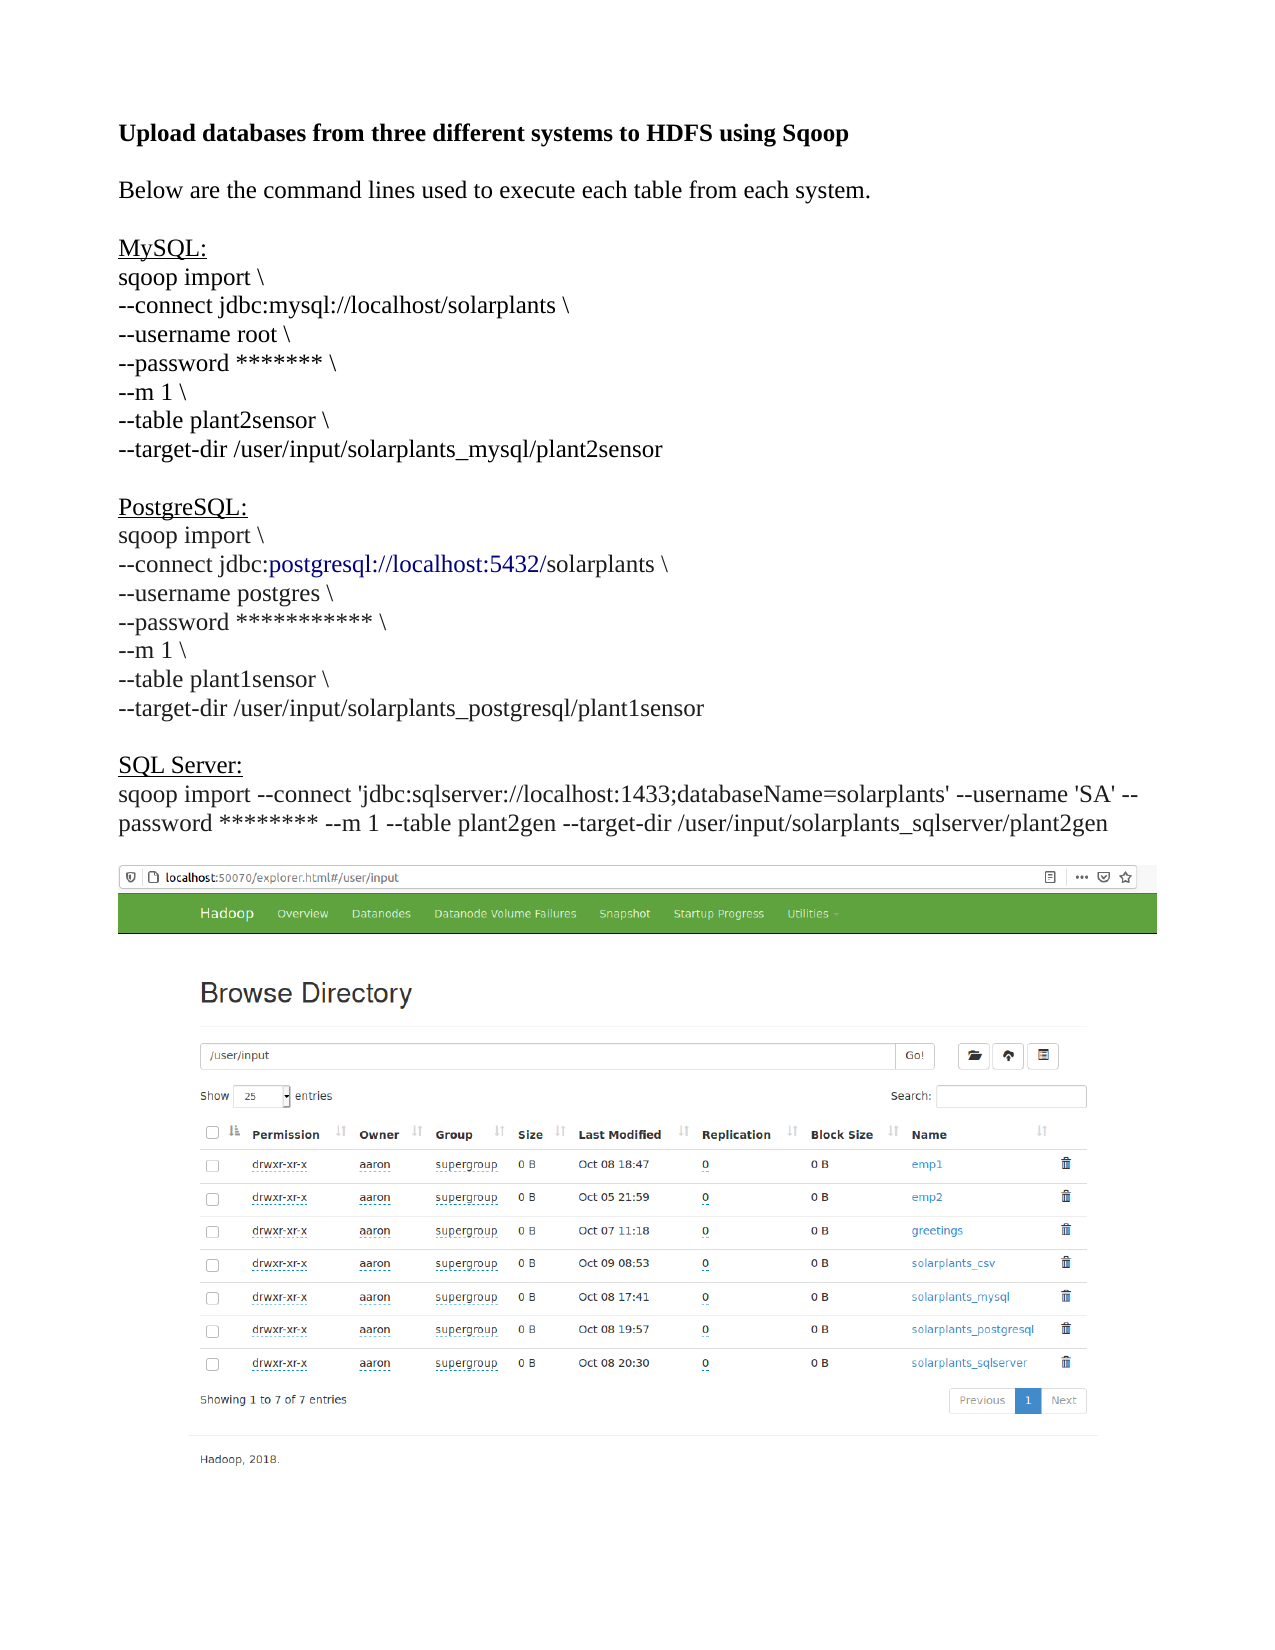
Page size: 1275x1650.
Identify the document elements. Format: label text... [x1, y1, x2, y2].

text --m 1 \ [118, 377, 1157, 406]
text sqoop import --connect 'jdbc:sqlserver://localhost:1433;databaseName=solarplants' --username 'SA' --password ******** --m 1 --table plant2gen --target-dir /user/input/solarplants_sqlserver/plant2gen [118, 779, 1157, 837]
text --target-dir /user/input/solarplants_mysql/plant2sensor [118, 434, 1157, 463]
text --username root \ [118, 319, 1157, 348]
picture [118, 865, 1157, 1470]
text SQL Server: [118, 751, 1157, 779]
text Below are the command lines used to execute each table from each system. [118, 176, 1157, 204]
text --password *********** \ [118, 607, 1157, 636]
text --username postgres \ [118, 578, 1157, 607]
text sqoop import \ [118, 521, 1157, 549]
text --m 1 \ [118, 636, 1157, 664]
text --table plant2sensor \ [118, 406, 1157, 434]
text --connect jdbc:postgresql://localhost:5432/solarplants \ [118, 549, 1157, 578]
text --target-dir /user/input/solarplants_postgresql/plant1sensor [118, 693, 1157, 722]
text --table plant1sensor \ [118, 664, 1157, 693]
text Upload databases from three different systems to HDFS using Sqoop [118, 118, 1157, 147]
text PostgreSQL: [118, 492, 1157, 521]
text --password ******* \ [118, 348, 1157, 377]
text --connect jdbc:mysql://localhost/solarplants \ [118, 291, 1157, 319]
text sqoop import \ [118, 262, 1157, 291]
text MySQL: [118, 233, 1157, 262]
